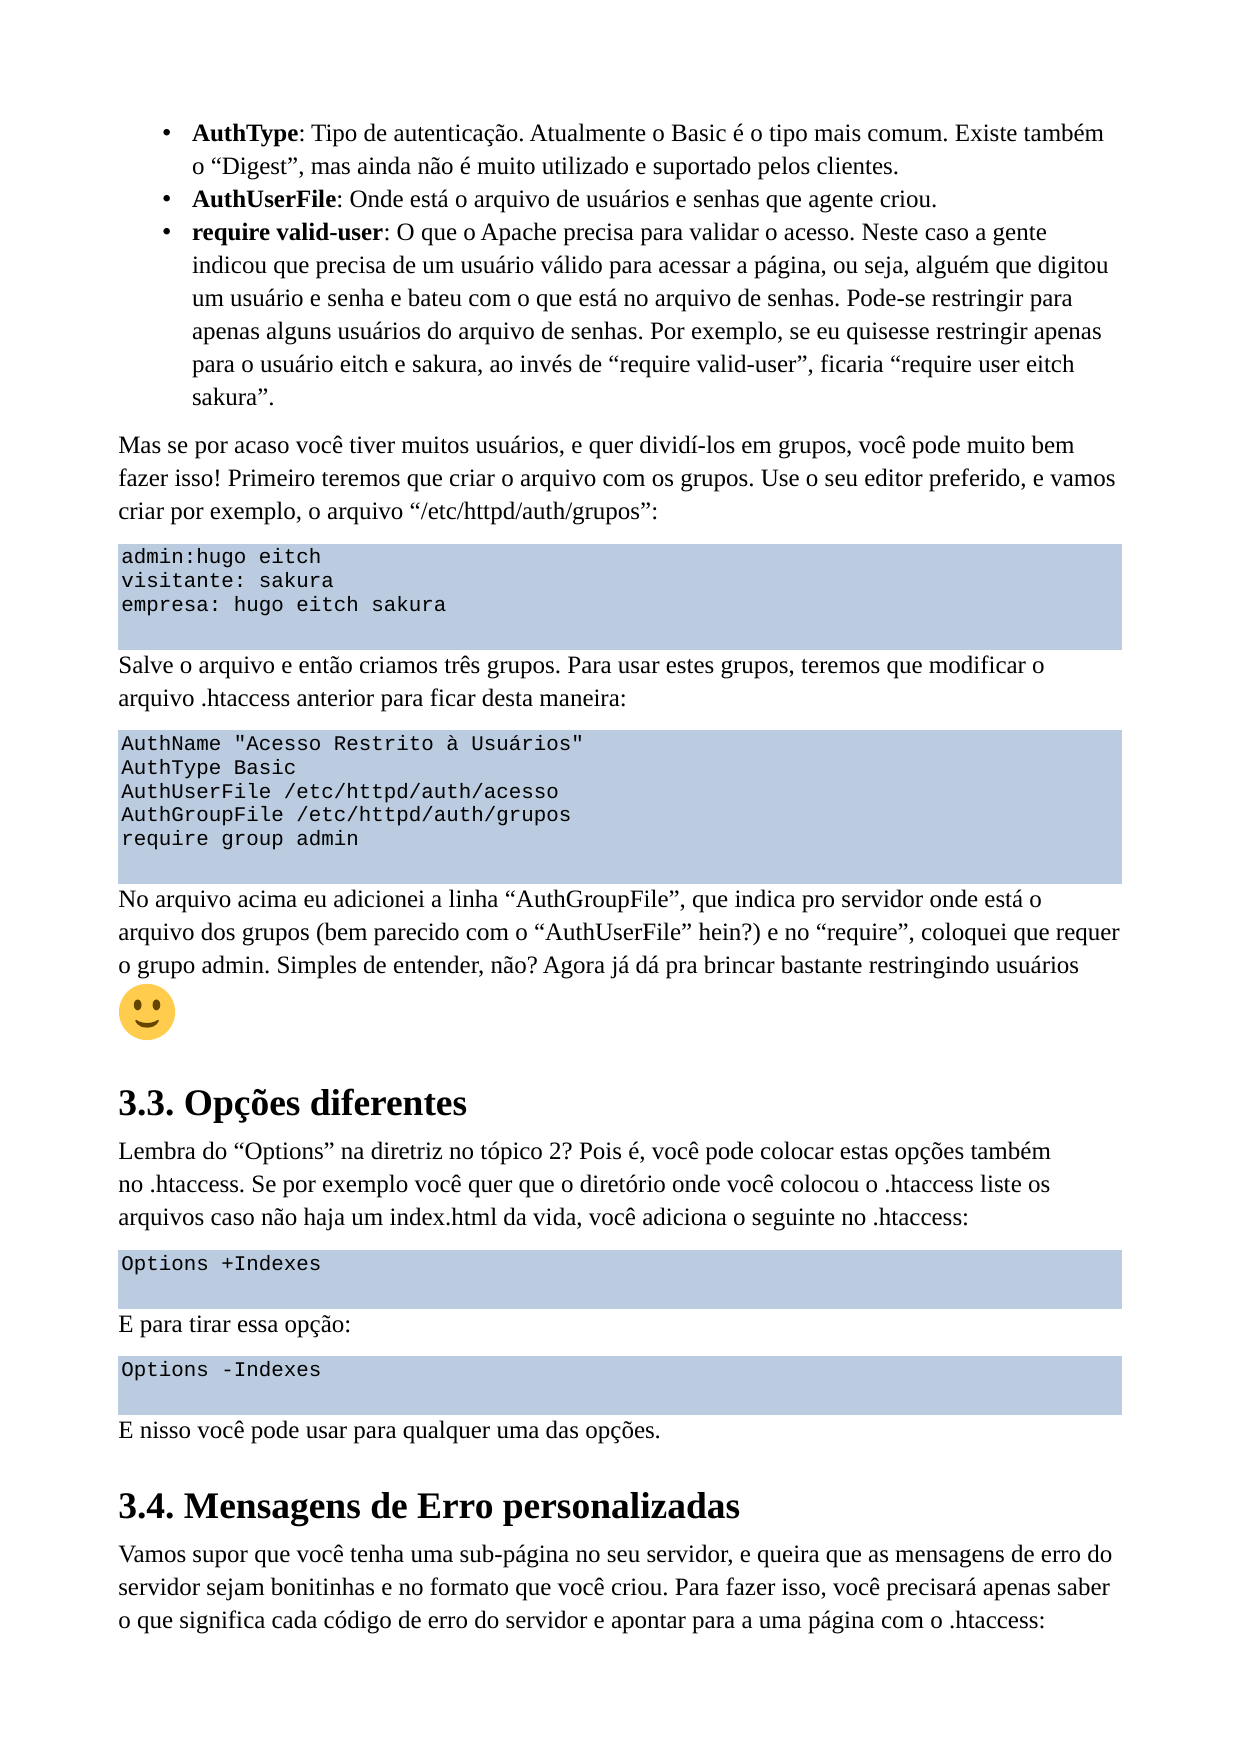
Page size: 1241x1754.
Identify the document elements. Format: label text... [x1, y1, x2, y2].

table_header admin:hugo eitch visitante: sakura empresa: hugo eitch sakura [118, 544, 1122, 650]
text E para tirar essa opção: [118, 1309, 1122, 1337]
table_header Options -Indexes [118, 1356, 1122, 1415]
text Vamos supor que você tenha uma sub-página no seu servidor, e queira que as mensagens de erro do servidor sejam bonitinhas e no formato que você criou. Para fazer isso, você precisará apenas saber o que significa cada código de erro do servidor e apontar para a uma página com o .htaccess: [118, 1539, 1122, 1634]
table_header Options +Indexes [118, 1250, 1122, 1309]
subtitle 3.4. Mensagens de Erro personalizadas [118, 1484, 1122, 1527]
text Mas se por acaso você tiver muitos usuários, e quer dividí-los em grupos, você pode muito bem fazer isso! Primeiro teremos que criar o arquivo com os grupos. Use o seu editor preferido, e vamos criar por exemplo, o arquivo “/etc/httpd/auth/grupos”: [118, 430, 1122, 525]
list AuthType: Tipo de autenticação. Atualmente o Basic é o tipo mais comum. Existe também o “Digest”, mas ainda não é muito utilizado e suportado pelos clientes. [162, 118, 1122, 180]
list AuthUserFile: Onde está o arquivo de usuários e senhas que agente criou. [162, 184, 1122, 213]
table_header AuthName "Acesso Restrito à Usuários" AuthType Basic AuthUserFile /etc/httpd/auth/acesso AuthGroupFile /etc/httpd/auth/grupos require group admin [118, 730, 1122, 884]
list require valid-user: O que o Apache precisa para validar o acesso. Neste caso a gente indicou que precisa de um usuário válido para acessar a página, ou seja, alguém que digitou um usuário e senha e bateu com o que está no arquivo de senhas. Pode-se restringir para apenas alguns usuários do arquivo de senhas. Por exemplo, se eu quisesse restringir apenas para o usuário eitch e sakura, ao invés de “require valid-user”, ficaria “require user eitch sakura”. [162, 217, 1122, 411]
text E nisso você pode usar para qualquer uma das opções. [118, 1415, 1122, 1444]
text Lembra do “Options” na diretriz no tópico 2? Pois é, você pode colocar estas opções também no .htaccess. Se por exemplo você quer que o diretório onde você colocou o .htaccess liste os arquivos caso não haja um index.html da vida, você adiciona o seguinte no .htaccess: [118, 1136, 1122, 1231]
text No arquivo acima eu adicionei a linha “AuthGroupFile”, que indica pro servidor onde está o arquivo dos grupos (bem parecido com o “AuthUserFile” hein?) e no “require”, coloquei que requer o grupo admin. Simples de entender, não? Agora já dá pra brincar bastante restringindo usuários [118, 884, 1122, 1041]
subtitle 3.3. Opções diferentes [118, 1081, 1122, 1124]
text Salve o arquivo e então criamos três grupos. Para usar estes grupos, teremos que modificar o arquivo .htaccess anterior para ficar desta maneira: [118, 650, 1122, 712]
